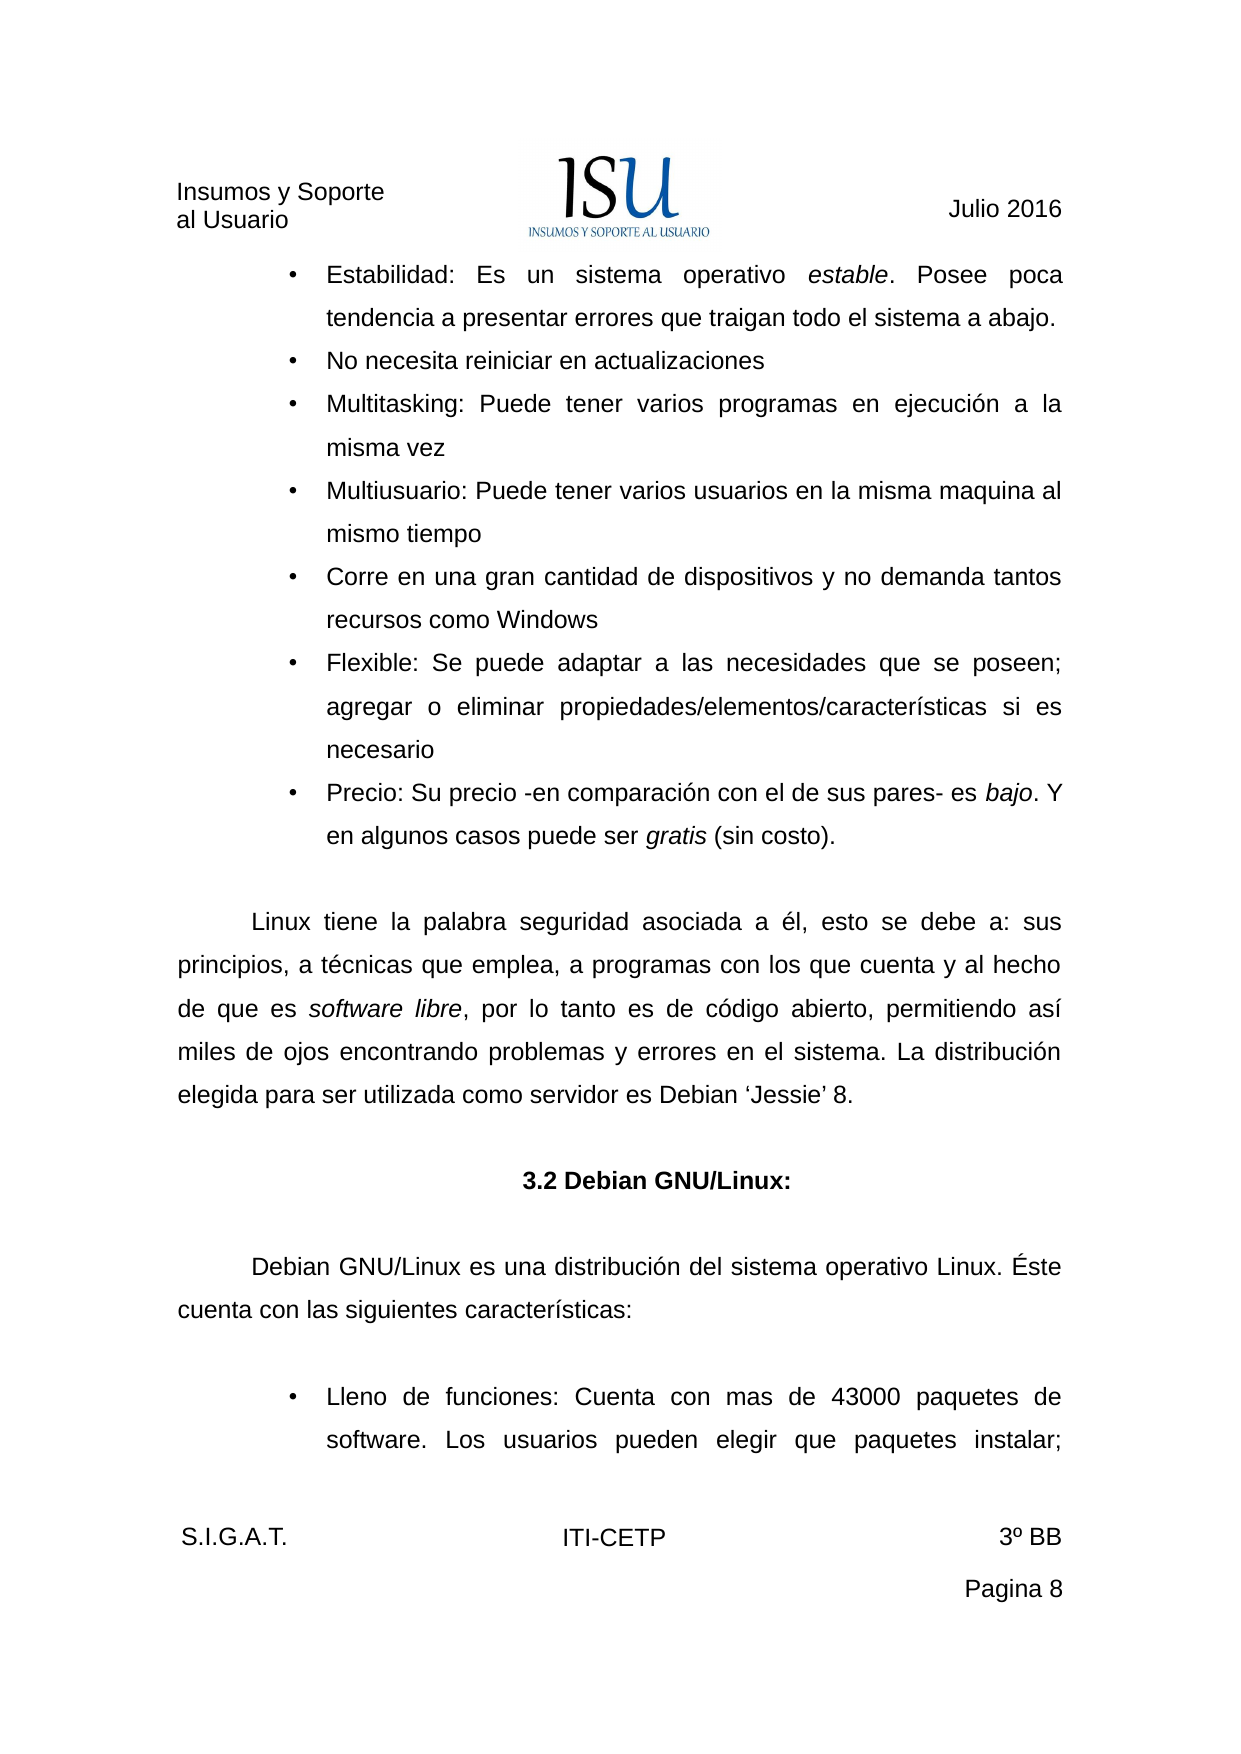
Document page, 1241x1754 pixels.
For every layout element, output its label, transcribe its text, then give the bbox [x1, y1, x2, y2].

list Multitasking: Puede tener varios programas en ejecución a la misma vez [288, 389, 1063, 461]
list Flexible: Se puede adaptar a las necesidades que se poseen; agregar o eliminar propiedades/elementos/características si es necesario [288, 648, 1063, 763]
picture [517, 138, 723, 252]
text Linux tiene la palabra seguridad asociada a él, esto se debe a: sus principios, a técnicas que emplea, a programas con los que cuenta y al hecho de que es software libre, por lo tanto es de código abierto, permitiendo así miles de ojos encontrando problemas y errores en el sistema. La distribución elegida para ser utilizada como servidor es Debian ‘Jessie’ 8. [177, 907, 1063, 1109]
list Corre en una gran cantidad de dispositivos y no demanda tantos recursos como Windows [288, 562, 1063, 634]
text Debian GNU/Linux es una distribución del sistema operativo Linux. Éste cuenta con las siguientes características: [177, 1252, 1063, 1324]
text 3.2 Debian GNU/Linux: [177, 1166, 1063, 1195]
list Multiusuario: Puede tener varios usuarios en la misma maquina al mismo tiempo [288, 476, 1063, 548]
list Estabilidad: Es un sistema operativo estable. Posee poca tendencia a presentar errores que traigan todo el sistema a abajo. [288, 260, 1063, 332]
list No necesita reiniciar en actualizaciones [288, 346, 1063, 375]
list Precio: Su precio -en comparación con el de sus pares- es bajo. Y en algunos casos puede ser gratis (sin costo). [288, 778, 1063, 850]
list Lleno de funciones: Cuenta con mas de 43000 paquetes de software. Los usuarios pueden elegir que paquetes instalar; [288, 1382, 1063, 1454]
